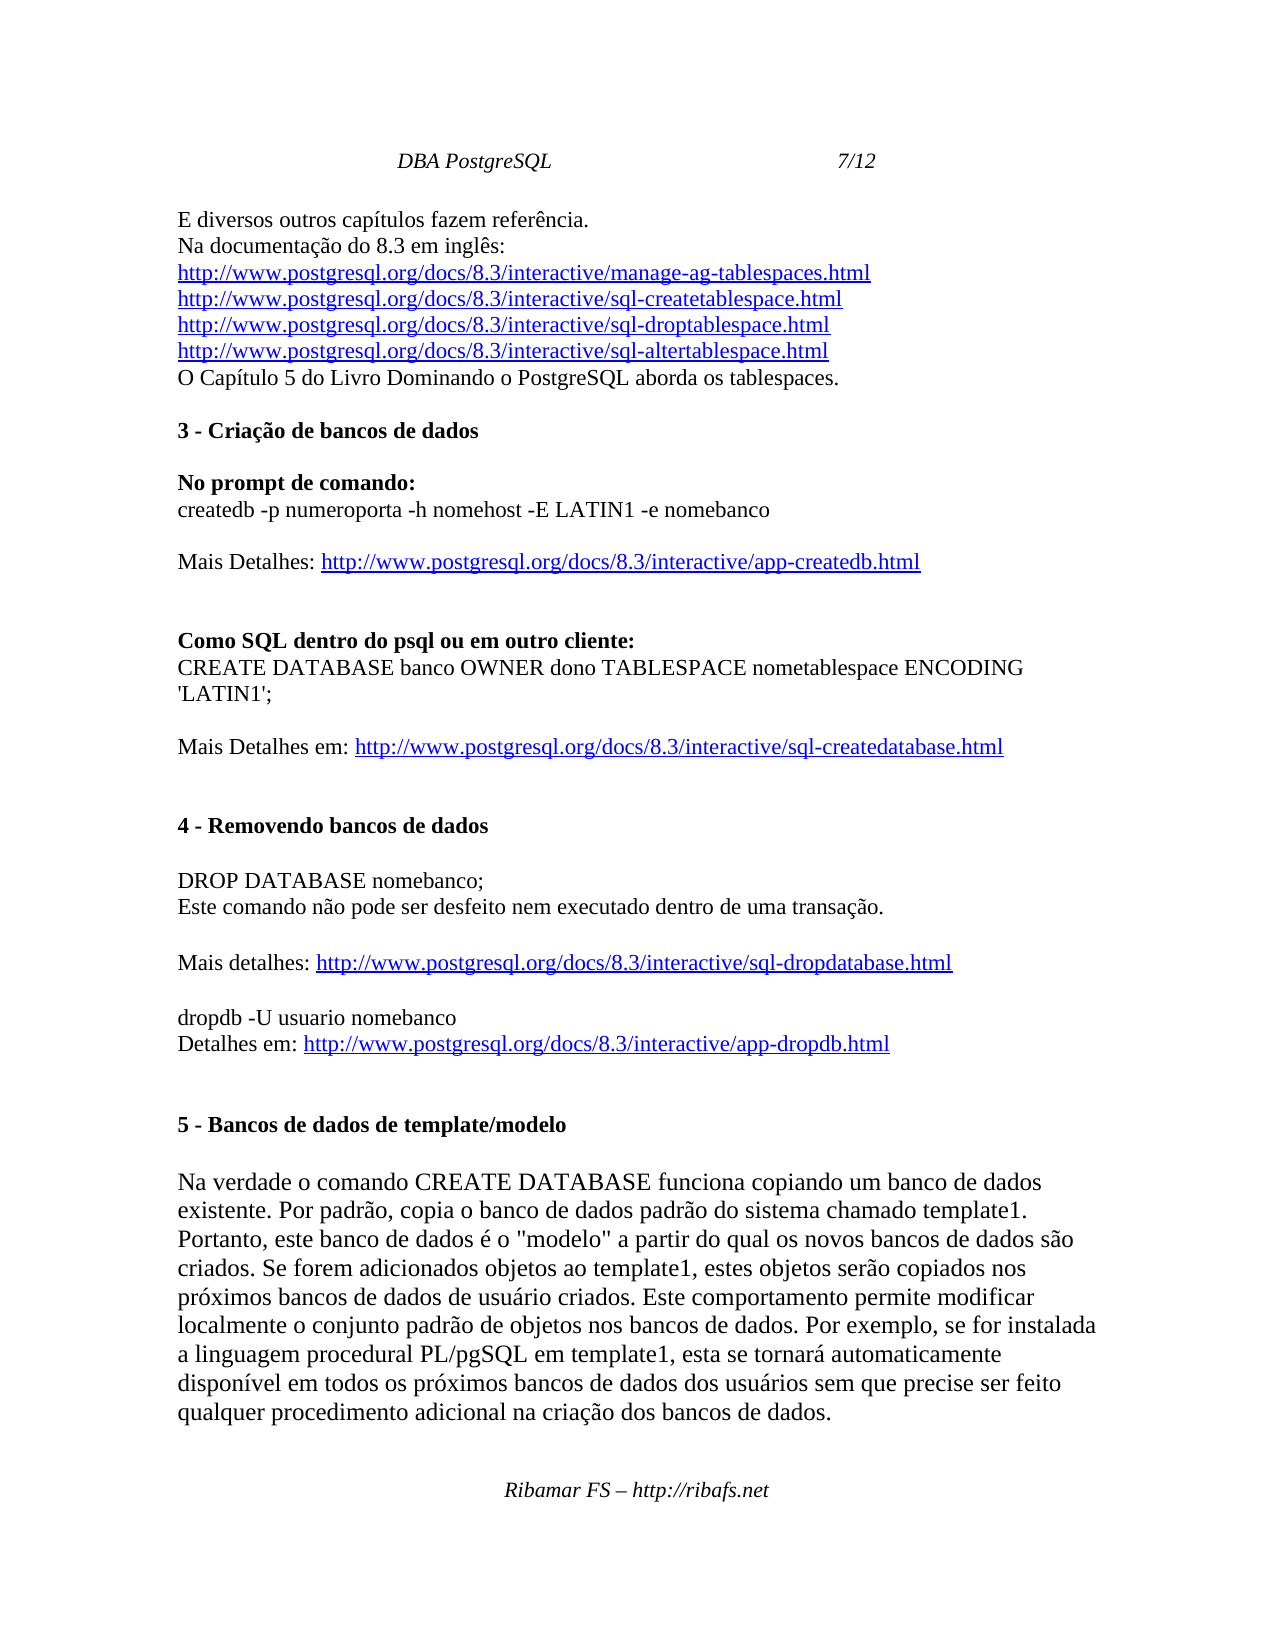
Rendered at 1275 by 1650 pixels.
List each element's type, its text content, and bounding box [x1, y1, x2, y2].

text Mais Detalhes em: http://www.postgresql.org/docs/8.3/interactive/sql-createdatabase.html [177, 733, 1098, 759]
text createdb -p numeroporta -h nomehost -E LATIN1 -e nomebanco [177, 496, 1098, 522]
text Na verdade o comando CREATE DATABASE funciona copiando um banco de dados existente. Por padrão, copia o banco de dados padrão do sistema chamado template1. Portanto, este banco de dados é o "modelo" a partir do qual os novos bancos de dados são criados. Se forem adicionados objetos ao template1, estes objetos serão copiados nos próximos bancos de dados de usuário criados. Este comportamento permite modificar localmente o conjunto padrão de objetos nos bancos de dados. Por exemplo, se for instalada a linguagem procedural PL/pgSQL em template1, esta se tornará automaticamente disponível em todos os próximos bancos de dados dos usuários sem que precise ser feito qualquer procedimento adicional na criação dos bancos de dados. [177, 1167, 1098, 1425]
text Mais Detalhes: http://www.postgresql.org/docs/8.3/interactive/app-createdb.html [177, 548, 1098, 575]
text Detalhes em: http://www.postgresql.org/docs/8.3/interactive/app-dropdb.html [177, 1030, 1098, 1056]
text http://www.postgresql.org/docs/8.3/interactive/manage-ag-tablespaces.html [177, 258, 1098, 285]
text O Capítulo 5 do Livro Dominando o PostgreSQL aborda os tablespaces. [177, 364, 1098, 390]
text 4 - Removendo bancos de dados [177, 812, 1098, 838]
text Na documentação do 8.3 em inglês: [177, 232, 1098, 258]
text No prompt de comando: [177, 469, 1098, 496]
text 5 - Bancos de dados de template/modelo [177, 1085, 1098, 1138]
text Este comando não pode ser desfeito nem executado dentro de uma transação. [177, 893, 1098, 920]
text E diversos outros capítulos fazem referência. [177, 206, 1098, 232]
text http://www.postgresql.org/docs/8.3/interactive/sql-droptablespace.html [177, 311, 1098, 338]
text Como SQL dentro do psql ou em outro cliente: [177, 627, 1098, 654]
text Mais detalhes: http://www.postgresql.org/docs/8.3/interactive/sql-dropdatabase.html [177, 948, 1098, 975]
text DROP DATABASE nomebanco; [177, 867, 1098, 893]
text CREATE DATABASE banco OWNER dono TABLESPACE nometablespace ENCODING 'LATIN1'; [177, 654, 1098, 707]
text http://www.postgresql.org/docs/8.3/interactive/sql-altertablespace.html [177, 338, 1098, 364]
text 3 - Criação de bancos de dados [177, 417, 1098, 443]
text dropdb -U usuario nomebanco [177, 1004, 1098, 1030]
text http://www.postgresql.org/docs/8.3/interactive/sql-createtablespace.html [177, 285, 1098, 311]
